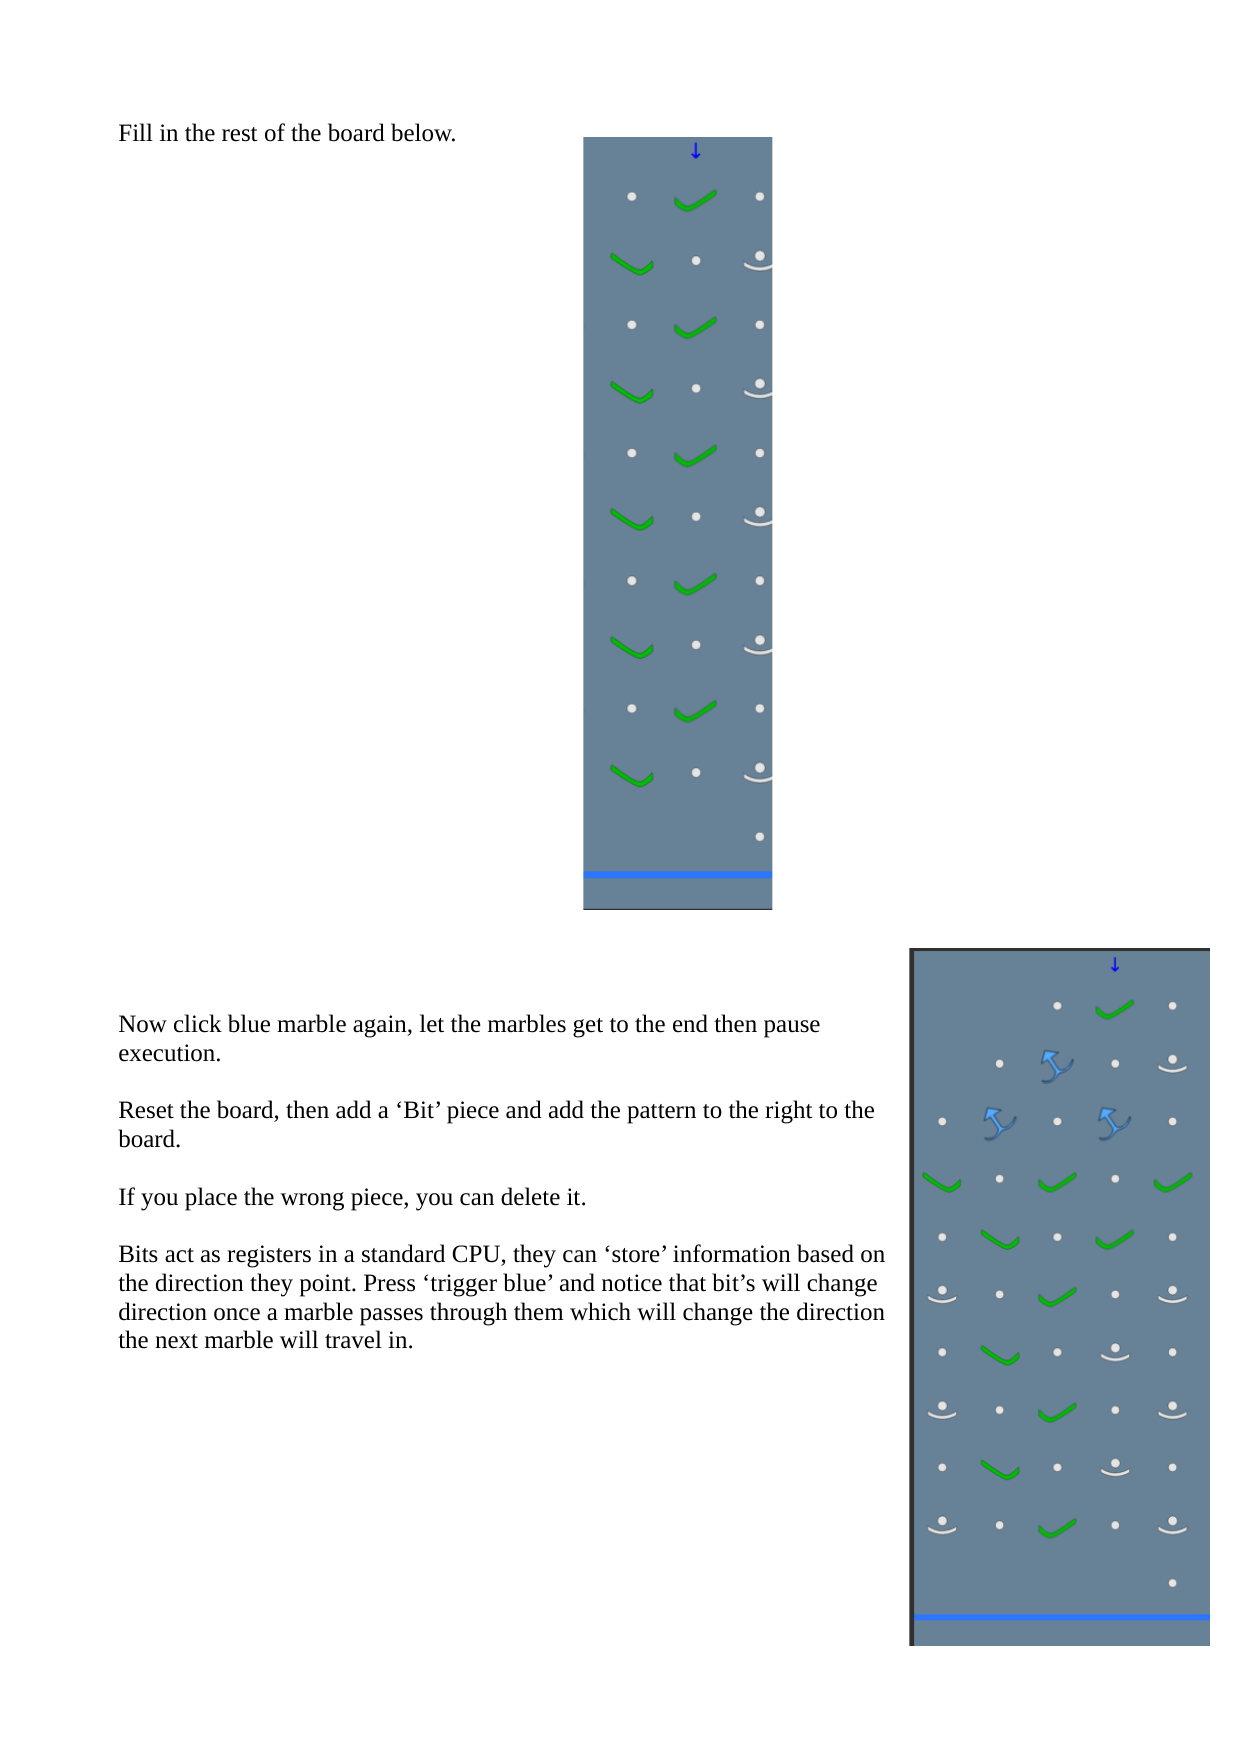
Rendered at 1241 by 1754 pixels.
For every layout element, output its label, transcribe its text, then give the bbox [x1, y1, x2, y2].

text Reset the board, then add a ‘Bit’ piece and add the pattern to the right to the board. [118, 1096, 909, 1153]
text If you place the wrong piece, you can delete it. [118, 1182, 909, 1211]
text Now click blue marble again, let the marbles get to the end then pause execution. [118, 1009, 909, 1067]
picture [909, 948, 1210, 1646]
text Bits act as registers in a standard CPU, they can ‘store’ information based on the direction they point. Press ‘trigger blue’ and notice that bit’s will change direction once a marble passes through them which will change the direction the next marble will travel in. [118, 1239, 909, 1354]
text Fill in the rest of the board below. [118, 118, 1122, 147]
picture [583, 137, 773, 910]
